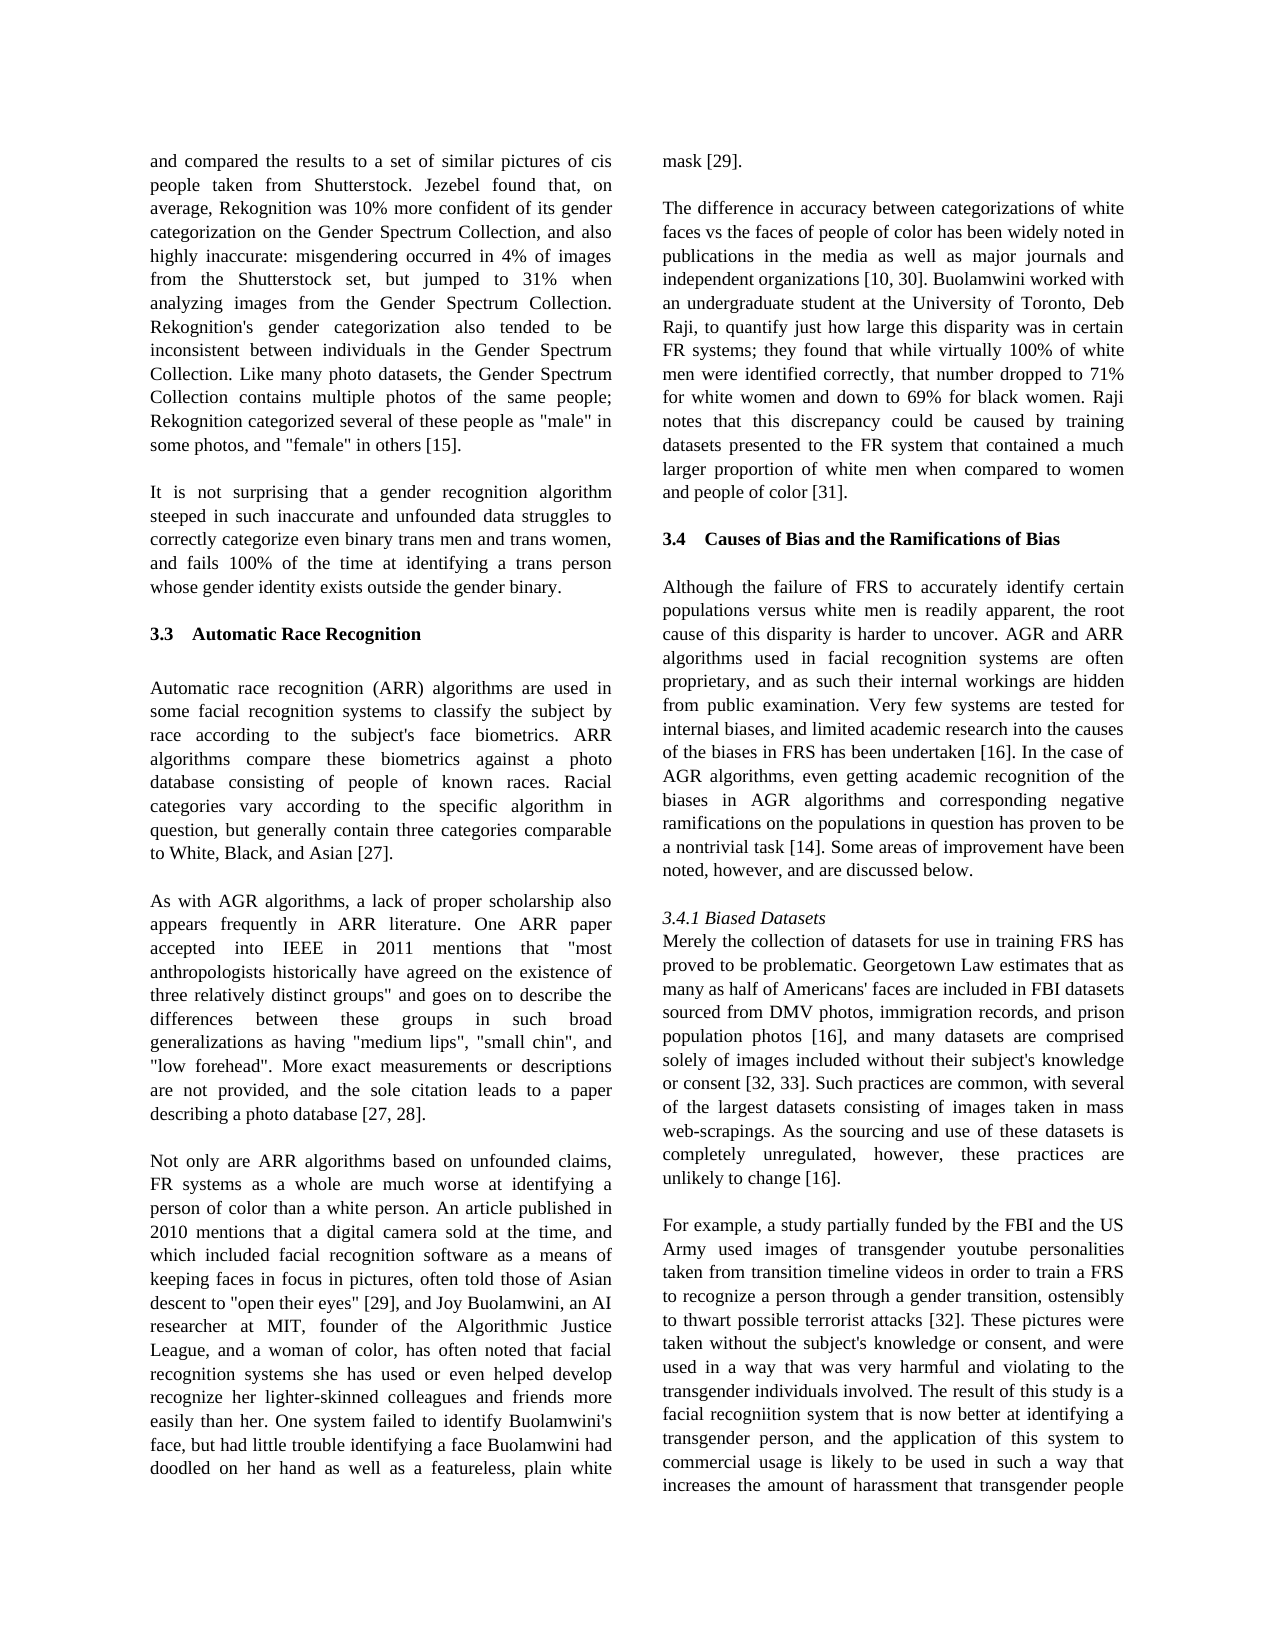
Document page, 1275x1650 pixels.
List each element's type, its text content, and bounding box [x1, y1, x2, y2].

text Merely the collection of datasets for use in training FRS has proved to be problematic. Georgetown Law estimates that as many as half of Americans' faces are included in FBI datasets sourced from DMV photos, immigration records, and prison population photos [16], and many datasets are comprised solely of images included without their subject's knowledge or consent [32, 33]. Such practices are common, with several of the largest datasets consisting of images taken in mass web-scrapings. As the sourcing and use of these datasets is completely unregulated, however, these practices are unlikely to change [16]. [662, 930, 1125, 1188]
text As with AGR algorithms, a lack of proper scholarship also appears frequently in ARR literature. One ARR paper accepted into IEEE in 2011 mentions that "most anthropologists historically have agreed on the existence of three relatively distinct groups" and goes on to describe the differences between these groups in such broad generalizations as having "medium lips", "small chin", and "low forehead". More exact measurements or descriptions are not provided, and the sole citation leads to a paper describing a photo database [27, 28]. [150, 889, 613, 1124]
subtitle 3.3 Automatic Race Recognition [150, 623, 613, 644]
text The difference in accuracy between categorizations of white faces vs the faces of people of color has been widely noted in publications in the media as well as major journals and independent organizations [10, 30]. Buolamwini worked with an undergraduate student at the University of Toronto, Deb Raji, to quantify just how large this disparity was in certain FR systems; they found that while virtually 100% of white men were identified correctly, that number dropped to 71% for white women and down to 69% for black women. Raji notes that this discrepancy could be caused by training datasets presented to the FR system that contained a much larger proportion of white men when compared to women and people of color [31]. [662, 197, 1125, 503]
text Automatic race recognition (ARR) algorithms are used in some facial recognition systems to classify the subject by race according to the subject's face biometrics. ARR algorithms compare these biometrics against a photo database consisting of people of known races. Racial categories vary according to the specific algorithm in question, but generally contain three categories comparable to White, Black, and Asian [27]. [150, 677, 613, 864]
text and compared the results to a set of similar pictures of cis people taken from Shutterstock. Jezebel found that, on average, Rekognition was 10% more confident of its gender categorization on the Gender Spectrum Collection, and also highly inaccurate: misgendering occurred in 4% of images from the Shutterstock set, but jumped to 31% when analyzing images from the Gender Spectrum Collection. Rekognition's gender categorization also tended to be inconsistent between individuals in the Gender Spectrum Collection. Like many photo datasets, the Gender Spectrum Collection contains multiple photos of the same people; Rekognition categorized several of these people as "male" in some photos, and "female" in others [15]. [150, 150, 613, 455]
text It is not surprising that a gender recognition algorithm steeped in such inaccurate and unfounded data struggles to correctly categorize even binary trans men and trans women, and fails 100% of the time at identifying a trans person whose gender identity exists outside the gender binary. [150, 481, 613, 597]
text Although the failure of FRS to accurately identify certain populations versus white men is readily apparent, the root cause of this disparity is harder to uncover. AGR and ARR algorithms used in facial recognition systems are often proprietary, and as such their internal workings are hidden from public examination. Very few systems are tested for internal biases, and limited academic research into the causes of the biases in FRS has been undertaken [16]. In the case of AGR algorithms, even getting academic recognition of the biases in AGR algorithms and corresponding negative ramifications on the populations in question has proven to be a nontrivial task [14]. Some areas of improvement have been noted, however, and are discussed below. [662, 576, 1125, 881]
text mask [29]. [662, 150, 1125, 172]
text For example, a study partially funded by the FBI and the US Army used images of transgender youtube personalities taken from transition timeline videos in order to train a FRS to recognize a person through a gender transition, ostensibly to thwart possible terrorist attacks [32]. These pictures were taken without the subject's knowledge or consent, and were used in a way that was very harmful and violating to the transgender individuals involved. The result of this study is a facial recogniition system that is now better at identifying a transgender person, and the application of this system to commercial usage is likely to be used in such a way that increases the amount of harassment that transgender people [662, 1214, 1125, 1496]
text Not only are ARR algorithms based on unfounded claims, FR systems as a whole are much worse at identifying a person of color than a white person. An article published in 2010 mentions that a digital camera sold at the time, and which included facial recognition software as a means of keeping faces in focus in pictures, often told those of Asian descent to "open their eyes" [29], and Joy Buolamwini, an AI researcher at MIT, founder of the Algorithmic Justice League, and a woman of color, has often noted that facial recognition systems she has used or even helped develop recognize her lighter-skinned colleagues and friends more easily than her. One system failed to identify Buolamwini's face, but had little trouble identifying a face Buolamwini had doodled on her hand as well as a featureless, plain white [150, 1150, 613, 1479]
text 3.4.1 Biased Datasets [662, 907, 1125, 928]
text 3.4 Causes of Bias and the Ramifications of Bias [662, 528, 1125, 550]
